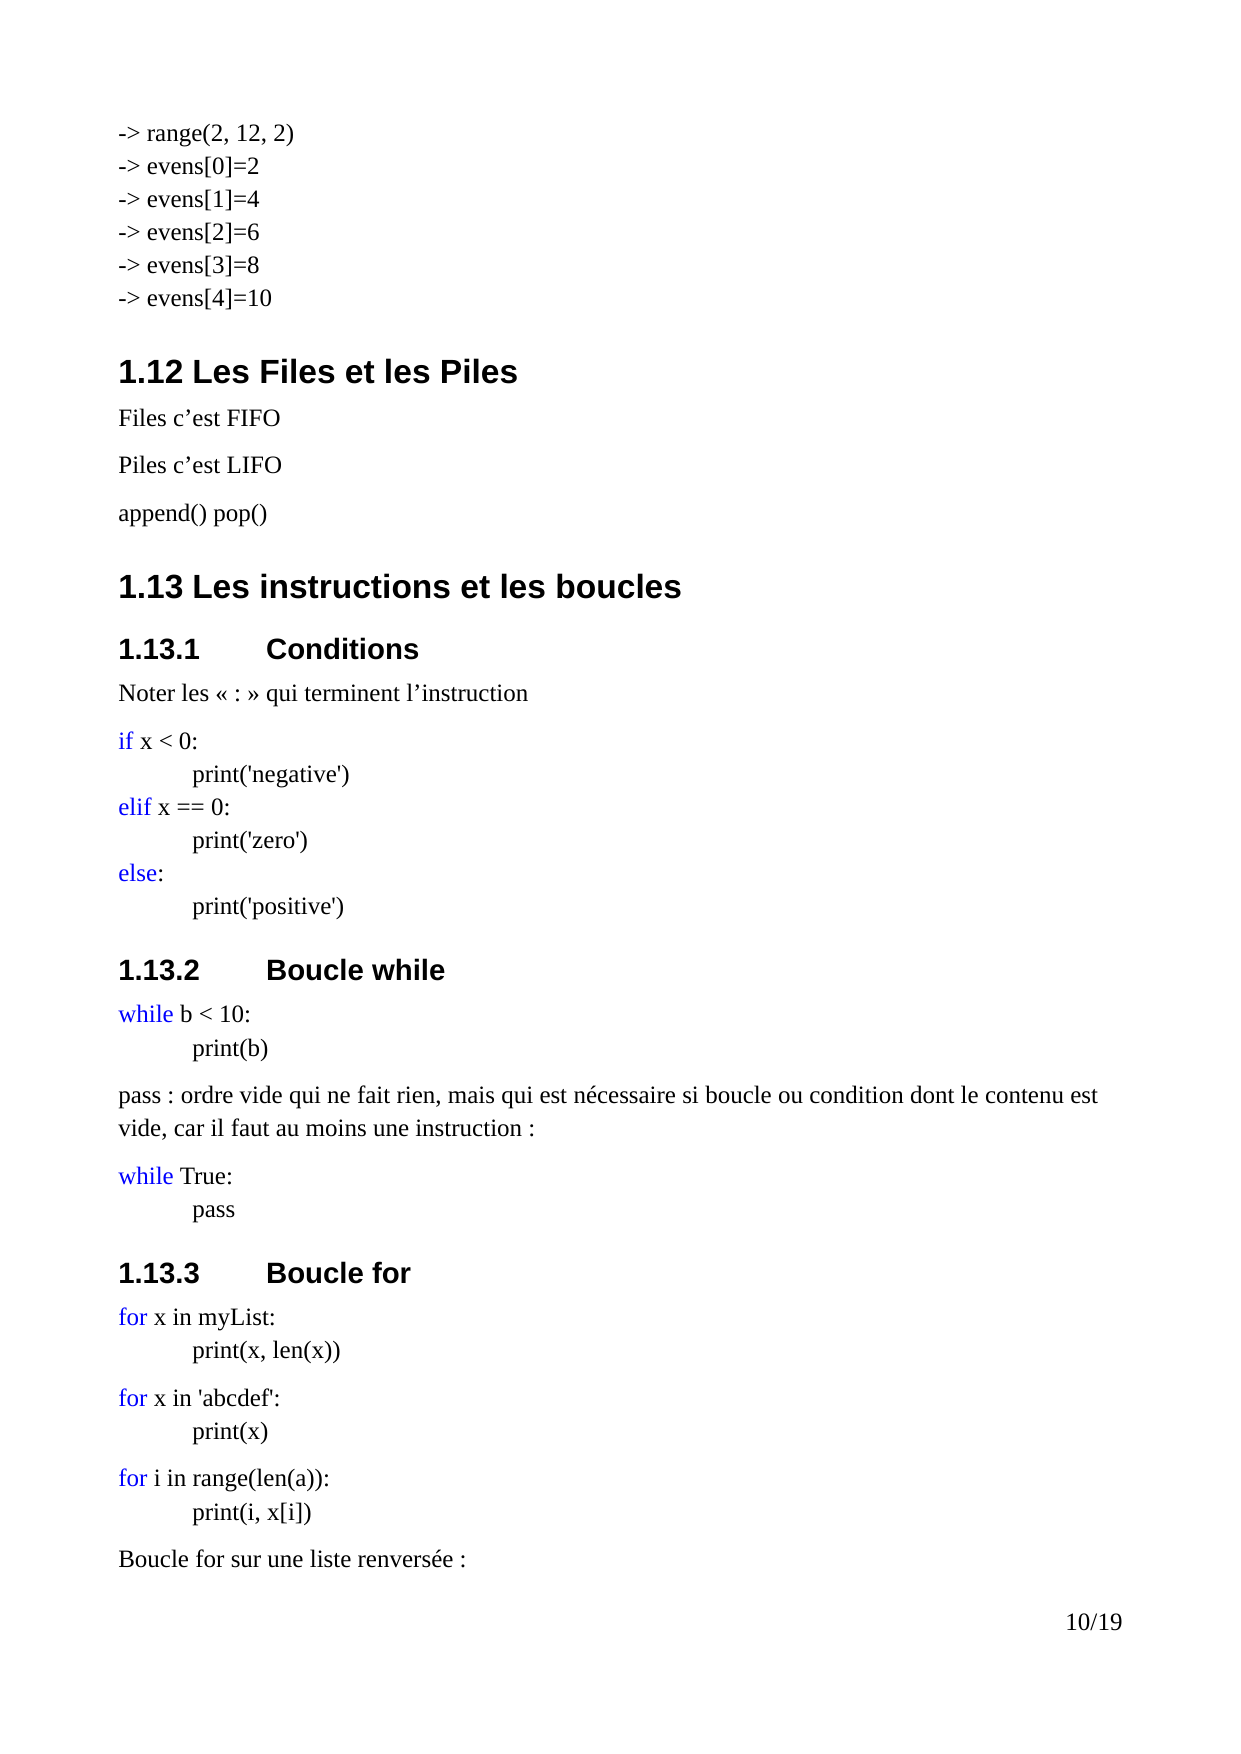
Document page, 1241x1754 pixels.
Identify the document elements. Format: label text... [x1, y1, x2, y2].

text while b < 10: print(b) [118, 999, 1122, 1061]
text for i in range(len(a)): print(i, x[i]) [118, 1463, 1122, 1525]
text append() pop() [118, 498, 1122, 527]
text Files c’est FIFO [118, 403, 1122, 432]
text while True: pass [118, 1161, 1122, 1223]
text Noter les « : » qui terminent l’instruction [118, 678, 1122, 707]
subtitle Les instructions et les boucles [118, 566, 1122, 605]
text if x < 0: print('negative') elif x == 0: print('zero') else: print('positive') [118, 726, 1122, 920]
subtitle Boucle for [118, 1256, 1122, 1290]
text pass : ordre vide qui ne fait rien, mais qui est nécessaire si boucle ou condition dont le contenu est vide, car il faut au moins une instruction : [118, 1080, 1122, 1142]
text -> range(2, 12, 2) -> evens[0]=2 -> evens[1]=4 -> evens[2]=6 -> evens[3]=8 -> evens[4]=10 [118, 118, 1122, 312]
subtitle Les Files et les Piles [118, 352, 1122, 390]
subtitle Boucle while [118, 953, 1122, 987]
text Piles c’est LIFO [118, 450, 1122, 479]
text for x in 'abcdef': print(x) [118, 1383, 1122, 1445]
text Boucle for sur une liste renversée : [118, 1544, 1122, 1573]
text for x in myList: print(x, len(x)) [118, 1302, 1122, 1364]
subtitle Conditions [118, 632, 1122, 666]
